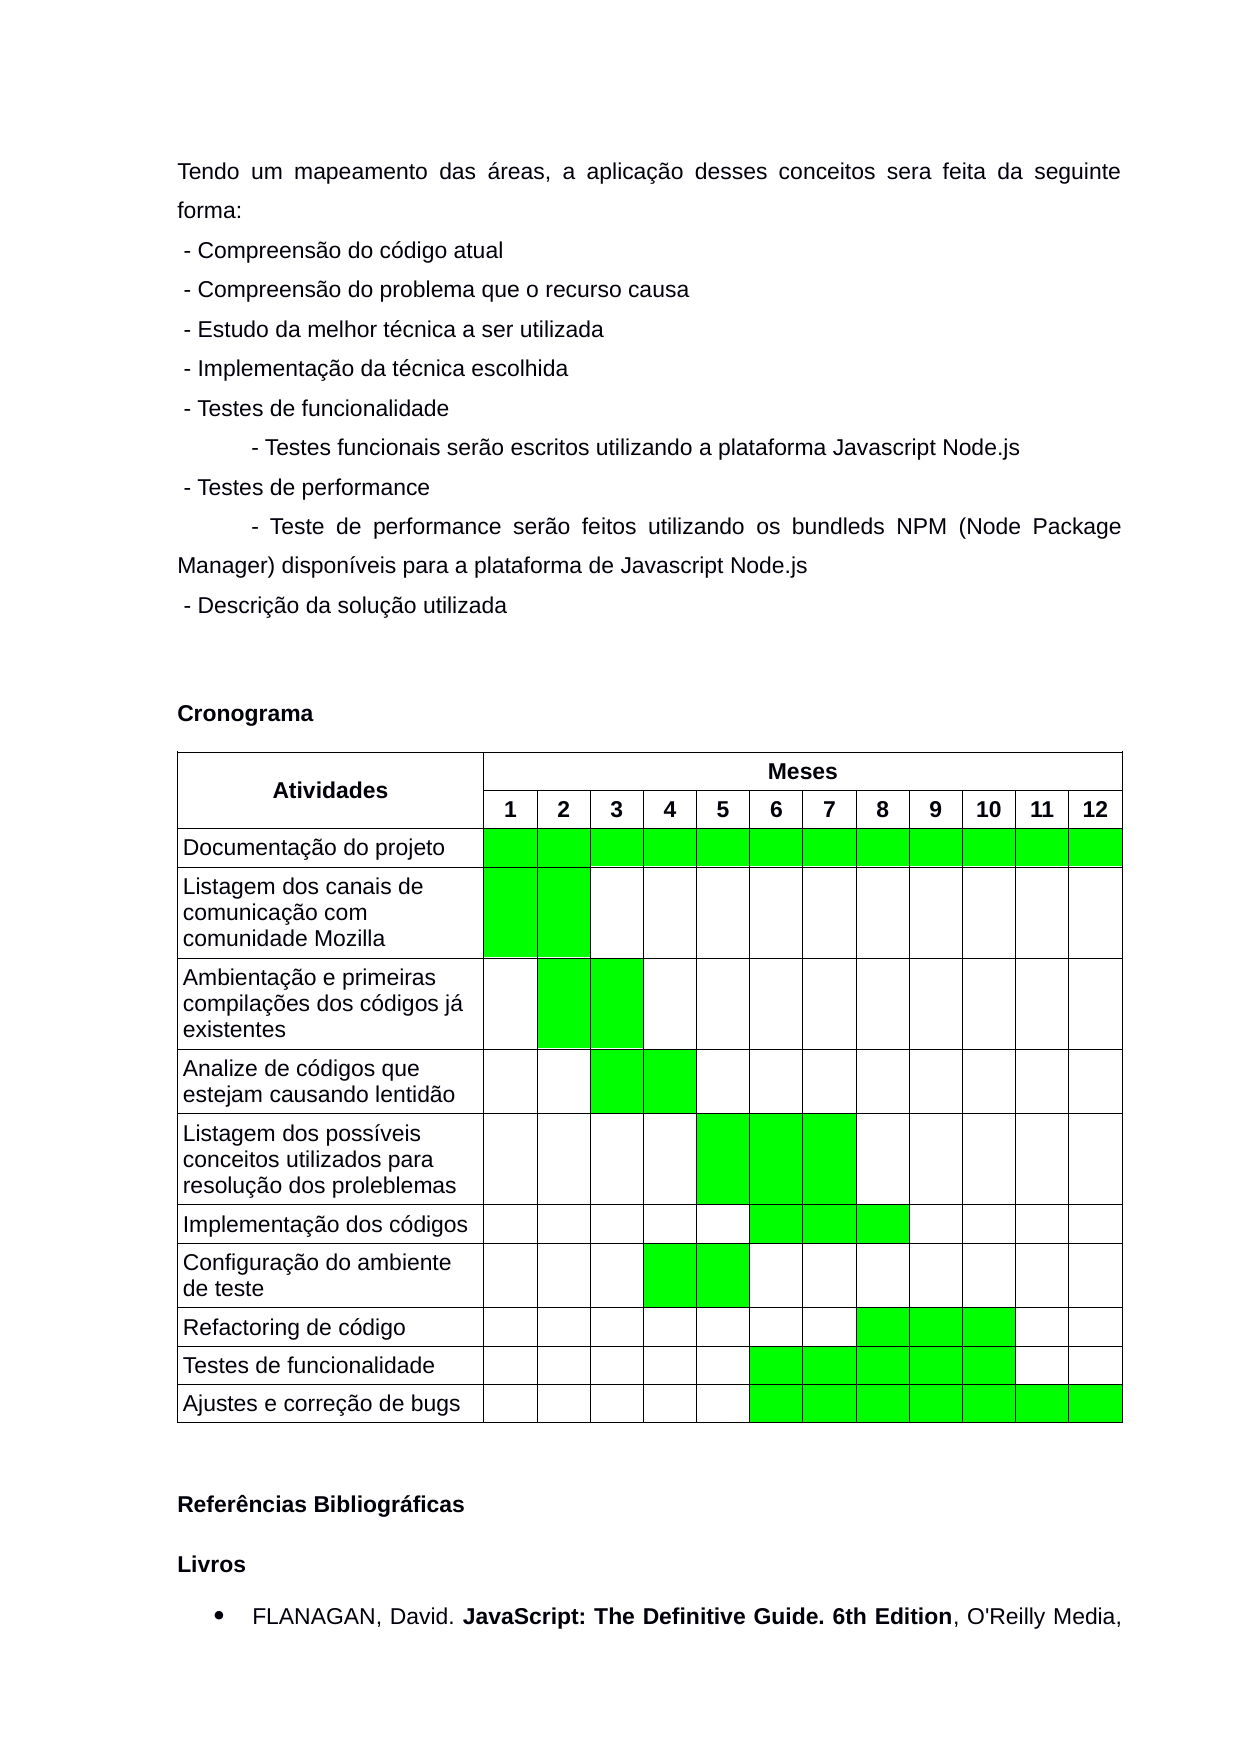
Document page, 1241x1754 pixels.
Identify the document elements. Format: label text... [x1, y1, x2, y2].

table_cell 7 [803, 791, 856, 828]
table_cell Documentação do projeto [178, 829, 483, 866]
table_cell [750, 959, 802, 1048]
table_cell [963, 1244, 1015, 1307]
subtitle Livros [177, 1551, 1122, 1578]
table_cell [591, 1385, 643, 1422]
table_cell [750, 1114, 802, 1204]
table_cell Refactoring de código [178, 1308, 483, 1346]
table_cell [910, 1244, 962, 1307]
table_cell 9 [910, 791, 962, 828]
table_cell [484, 1244, 537, 1307]
table_cell [1016, 1385, 1068, 1422]
table_cell [484, 1050, 537, 1113]
table_cell [963, 1385, 1015, 1422]
table_cell [1069, 868, 1122, 957]
table_cell [1016, 1050, 1068, 1113]
table_cell [538, 1114, 590, 1204]
table_cell [803, 829, 856, 866]
table_cell [538, 829, 590, 866]
table_cell [963, 1347, 1015, 1384]
table_cell [1016, 829, 1068, 866]
table_cell [538, 1205, 590, 1243]
table_cell Ambientação e primeiras compilações dos códigos já existentes [178, 959, 483, 1048]
table_cell [697, 1347, 749, 1384]
table_cell [857, 1308, 909, 1346]
table_cell Ajustes e correção de bugs [178, 1385, 483, 1422]
table_cell [750, 1050, 802, 1113]
table_cell [963, 1308, 1015, 1346]
table_cell [1016, 959, 1068, 1048]
table_cell [857, 1385, 909, 1422]
table_cell [538, 1347, 590, 1384]
table_cell [591, 1244, 643, 1307]
table_cell [644, 868, 696, 957]
table_cell [963, 959, 1015, 1048]
text - Compreensão do código atual [177, 237, 1122, 263]
table_cell 4 [644, 791, 696, 828]
table_cell [644, 959, 696, 1048]
table_cell [963, 868, 1015, 957]
text - Compreensão do problema que o recurso causa [177, 276, 1122, 302]
table_cell [591, 1050, 643, 1113]
table_cell [963, 1205, 1015, 1243]
table_cell 12 [1069, 791, 1122, 828]
table_cell [538, 1308, 590, 1346]
table_cell [538, 1385, 590, 1422]
table_cell Configuração do ambiente de teste [178, 1244, 483, 1307]
table_cell [963, 1050, 1015, 1113]
text - Testes funcionais serão escritos utilizando a plataforma Javascript Node.js [177, 434, 1122, 460]
table_cell [538, 868, 590, 957]
table_cell [910, 1114, 962, 1204]
table_cell [1069, 829, 1122, 866]
table_cell [803, 959, 856, 1048]
table_cell [910, 868, 962, 957]
table_cell [1016, 1205, 1068, 1243]
table_cell [750, 1385, 802, 1422]
table_cell [484, 1308, 537, 1346]
table_cell Implementação dos códigos [178, 1205, 483, 1243]
table_cell Testes de funcionalidade [178, 1347, 483, 1384]
table_cell [1069, 1308, 1122, 1346]
table_cell [857, 1205, 909, 1243]
table_cell [857, 868, 909, 957]
table_cell [697, 829, 749, 866]
text - Teste de performance serão feitos utilizando os bundleds NPM (Node Package Manager) disponíveis para a plataforma de Javascript Node.js [177, 513, 1122, 579]
table_cell [644, 1308, 696, 1346]
table_cell [538, 1244, 590, 1307]
table_cell Analize de códigos que estejam causando lentidão [178, 1050, 483, 1113]
table_cell [803, 1308, 856, 1346]
text - Testes de funcionalidade [177, 394, 1122, 421]
table_cell [1016, 868, 1068, 957]
table_cell [484, 829, 537, 866]
table_cell [697, 959, 749, 1048]
table_cell [1069, 1385, 1122, 1422]
table_cell [803, 1050, 856, 1113]
table_cell [697, 1385, 749, 1422]
table_cell [1069, 1114, 1122, 1204]
table_cell [750, 1205, 802, 1243]
table_cell [1016, 1114, 1068, 1204]
table_cell [910, 1385, 962, 1422]
table_cell [538, 959, 590, 1048]
table_cell [1016, 1308, 1068, 1346]
table_header Atividades [178, 753, 483, 828]
table_cell [963, 1114, 1015, 1204]
table_cell [803, 1385, 856, 1422]
table_cell [1069, 1205, 1122, 1243]
table_cell [697, 1205, 749, 1243]
text Tendo um mapeamento das áreas, a aplicação desses conceitos sera feita da seguinte forma: [177, 158, 1122, 223]
table_cell [750, 1308, 802, 1346]
table_cell [484, 1205, 537, 1243]
table_cell [1069, 1050, 1122, 1113]
table_cell [910, 1308, 962, 1346]
table_cell [910, 1347, 962, 1384]
table_cell [697, 1308, 749, 1346]
subtitle Referências Bibliográficas [177, 1491, 1122, 1517]
table_cell [803, 868, 856, 957]
table_cell [803, 1244, 856, 1307]
list FLANAGAN, David. JavaScript: The Definitive Guide. 6th Edition, O'Reilly Media, [214, 1603, 1122, 1630]
table_cell [591, 868, 643, 957]
table_cell [803, 1347, 856, 1384]
table_cell [697, 1244, 749, 1307]
table_cell [644, 829, 696, 866]
text - Estudo da melhor técnica a ser utilizada [177, 316, 1122, 342]
table_cell [1069, 959, 1122, 1048]
table_cell [910, 1205, 962, 1243]
table_cell [591, 959, 643, 1048]
table_cell [857, 1347, 909, 1384]
table_cell [857, 959, 909, 1048]
table_cell 10 [963, 791, 1015, 828]
table_cell [857, 1050, 909, 1113]
subtitle Cronograma [177, 699, 1122, 726]
table_cell [1069, 1244, 1122, 1307]
table_cell [484, 1114, 537, 1204]
table_cell [644, 1385, 696, 1422]
table_cell 2 [538, 791, 590, 828]
table_cell [538, 1050, 590, 1113]
table_cell [803, 1205, 856, 1243]
table_cell [484, 959, 537, 1048]
table_cell [484, 1347, 537, 1384]
table_cell [1069, 1347, 1122, 1384]
table_cell 6 [750, 791, 802, 828]
table_cell [484, 1385, 537, 1422]
table_cell Listagem dos possíveis conceitos utilizados para resolução dos proleblemas [178, 1114, 483, 1204]
table_cell [697, 1050, 749, 1113]
table_cell [1016, 1244, 1068, 1307]
table_cell [857, 829, 909, 866]
table_cell [591, 829, 643, 866]
table_cell [591, 1114, 643, 1204]
table_cell [1016, 1347, 1068, 1384]
table_cell 1 [484, 791, 537, 828]
table_cell [591, 1308, 643, 1346]
table_cell [750, 1347, 802, 1384]
table_cell [591, 1347, 643, 1384]
text - Descrição da solução utilizada [177, 592, 1122, 618]
table_cell [644, 1244, 696, 1307]
text - Testes de performance [177, 473, 1122, 500]
table_cell 8 [857, 791, 909, 828]
table_cell [697, 868, 749, 957]
table_cell [857, 1244, 909, 1307]
table_header Meses [484, 753, 1122, 790]
table_cell [697, 1114, 749, 1204]
table_cell [750, 1244, 802, 1307]
table_cell Listagem dos canais de comunicação com comunidade Mozilla [178, 868, 483, 957]
text - Implementação da técnica escolhida [177, 355, 1122, 381]
table_cell [644, 1205, 696, 1243]
table_cell [644, 1114, 696, 1204]
table_cell [644, 1347, 696, 1384]
table_cell [803, 1114, 856, 1204]
table_cell [750, 829, 802, 866]
table_cell [591, 1205, 643, 1243]
table_cell [644, 1050, 696, 1113]
table_cell [484, 868, 537, 957]
table_cell [750, 868, 802, 957]
table_cell 5 [697, 791, 749, 828]
table_cell [857, 1114, 909, 1204]
table_cell 3 [591, 791, 643, 828]
table_cell 11 [1016, 791, 1068, 828]
table_cell [910, 1050, 962, 1113]
table_cell [910, 829, 962, 866]
table_cell [963, 829, 1015, 866]
table_cell [910, 959, 962, 1048]
